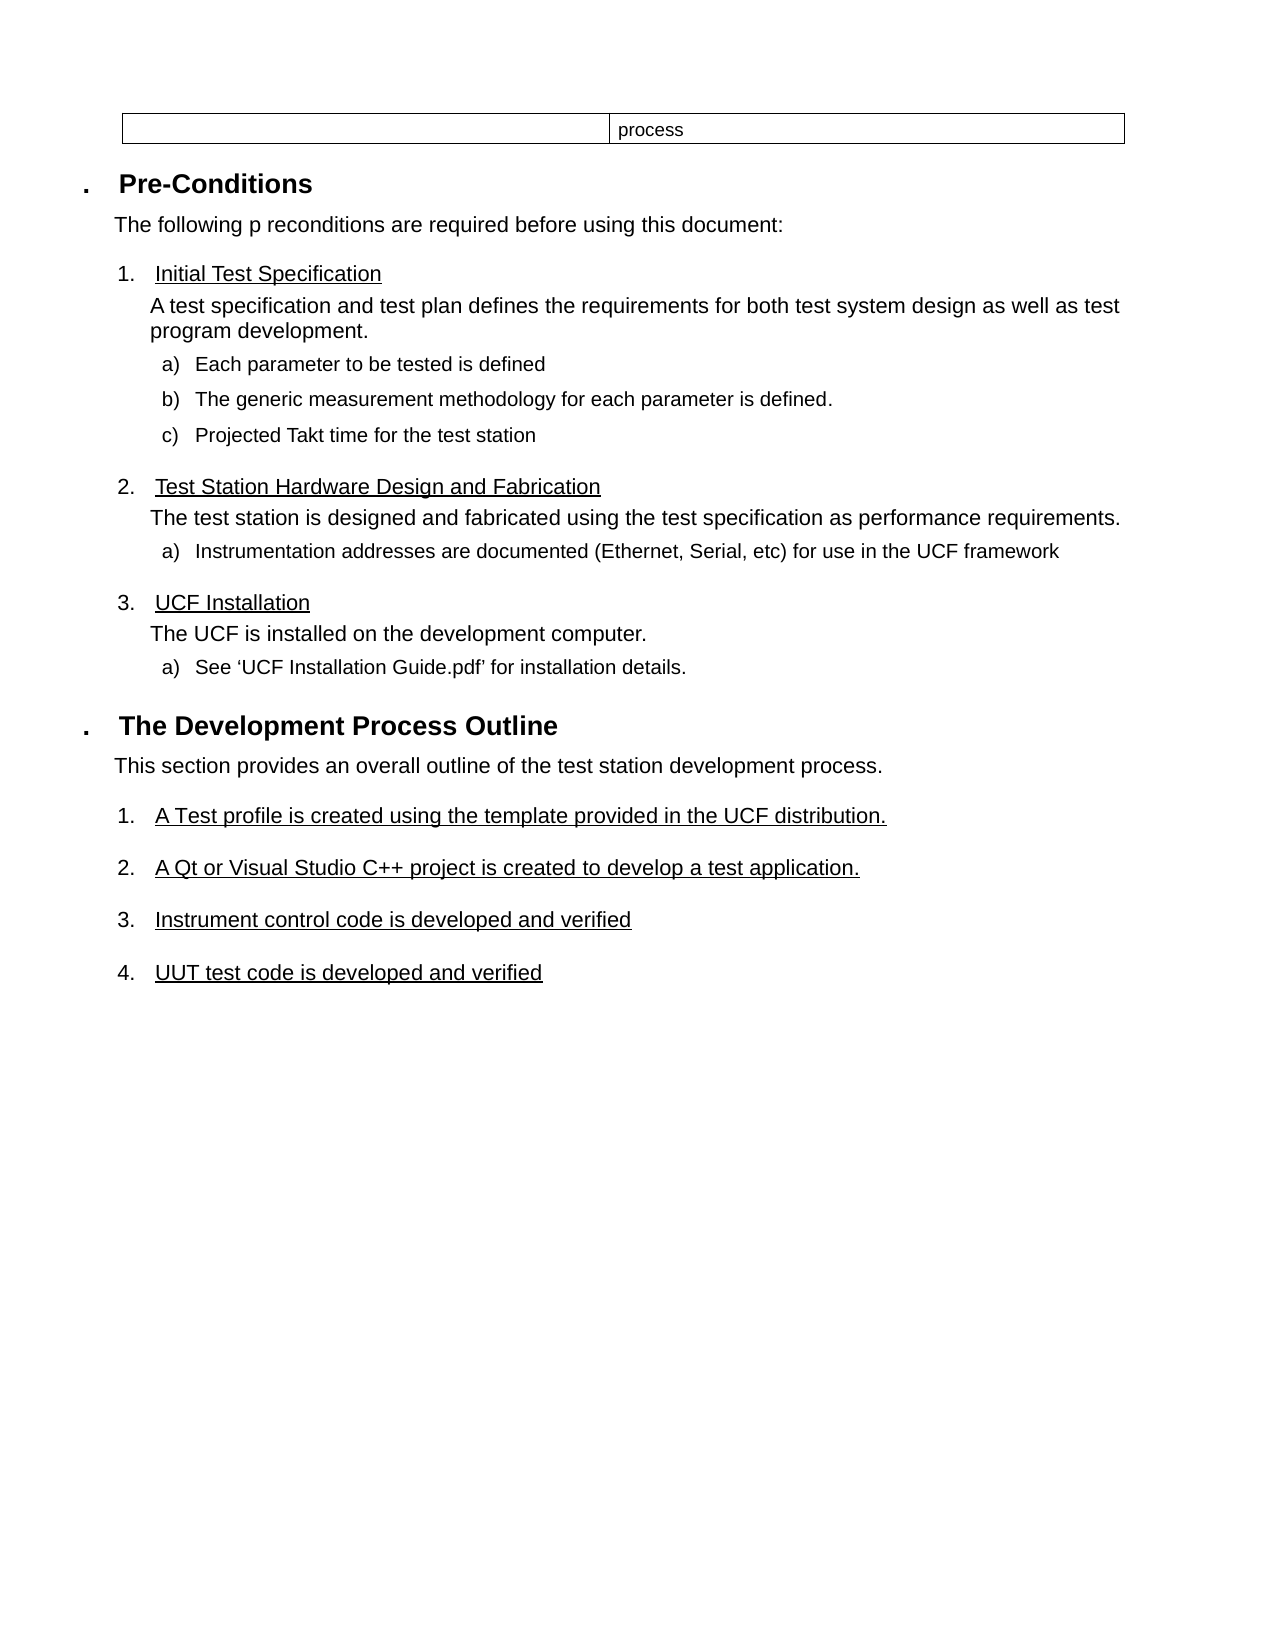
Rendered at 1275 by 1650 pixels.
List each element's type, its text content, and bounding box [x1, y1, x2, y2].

text A test specification and test plan defines the requirements for both test system design as well as test program development. [150, 293, 1200, 343]
subtitle Pre-Conditions [75, 168, 1200, 199]
text This section provides an overall outline of the test station development process. [114, 753, 1200, 779]
text The UCF is installed on the development computer. [150, 621, 1200, 646]
subtitle Instrumentation addresses are documented (Ethernet, Serial, etc) for use in the UCF framework [156, 539, 1200, 563]
subtitle Initial Test Specification [111, 261, 1200, 287]
subtitle Each parameter to be tested is defined [156, 352, 1200, 376]
subtitle UUT test code is developed and verified [111, 959, 1200, 985]
subtitle Test Station Hardware Design and Fabrication [111, 474, 1200, 499]
subtitle The generic measurement methodology for each parameter is defined. [156, 388, 1200, 411]
subtitle The Development Process Outline [75, 710, 1200, 741]
subtitle Instrument control code is developed and verified [111, 907, 1200, 932]
table_cell process [610, 114, 1124, 143]
table_cell [123, 114, 609, 143]
subtitle A Test profile is created using the template provided in the UCF distribution. [111, 803, 1200, 828]
text The following p reconditions are required before using this document: [114, 212, 1200, 237]
subtitle Projected Takt time for the test station [156, 423, 1200, 447]
subtitle A Qt or Visual Studio C++ project is created to develop a test application. [111, 855, 1200, 880]
text The test station is designed and fabricated using the test specification as performance requirements. [150, 505, 1200, 530]
subtitle UCF Installation [111, 590, 1200, 615]
subtitle See ‘UCF Installation Guide.pdf’ for installation details. [156, 655, 1200, 679]
